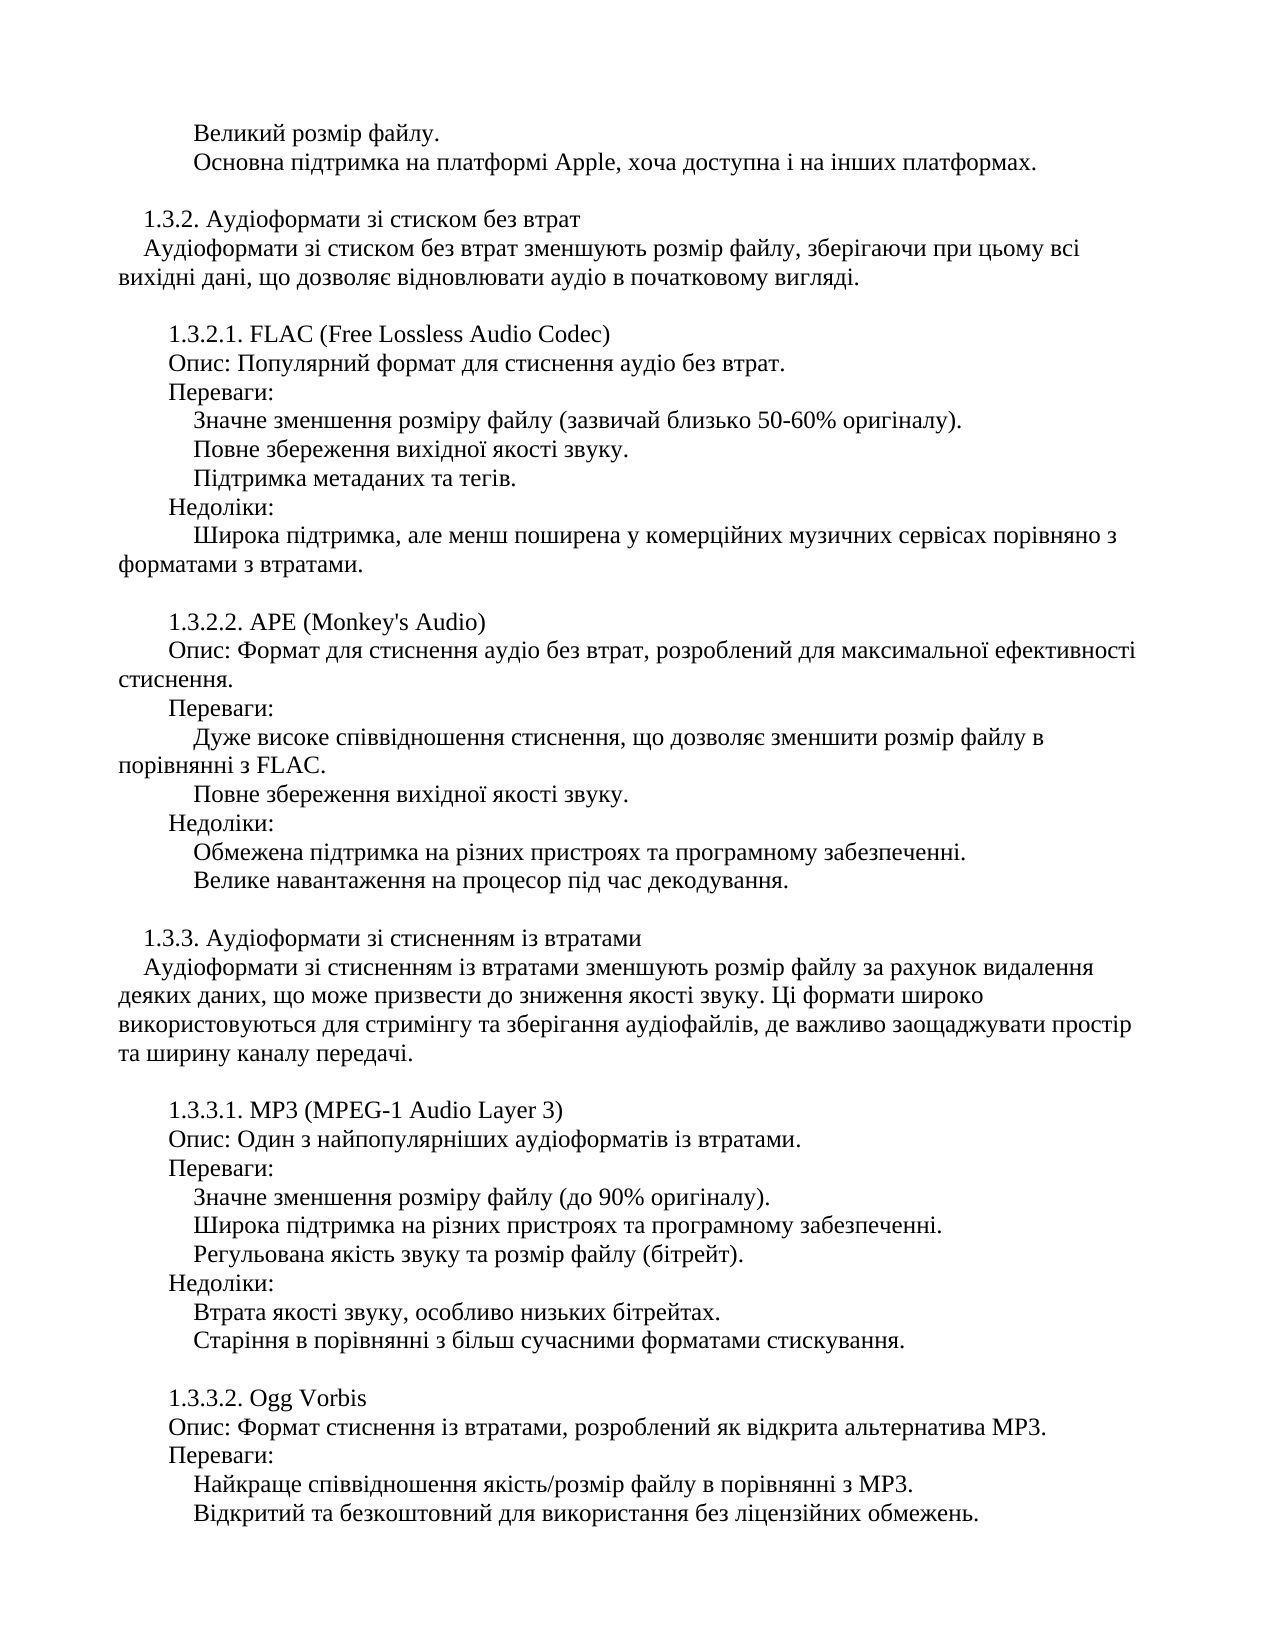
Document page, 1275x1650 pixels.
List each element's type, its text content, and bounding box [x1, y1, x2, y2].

text Найкраще співвідношення якість/розмір файлу в порівнянні з MP3. [118, 1469, 1157, 1498]
text 1.3.3. Аудіоформати зі стисненням із втратами [118, 923, 1157, 952]
text Велике навантаження на процесор під час декодування. [118, 866, 1157, 894]
text Переваги: [118, 693, 1157, 722]
text Аудіоформати зі стиском без втрат зменшують розмір файлу, зберігаючи при цьому всі вихідні дані, що дозволяє відновлювати аудіо в початковому вигляді. [118, 233, 1157, 291]
text Переваги: [118, 377, 1157, 406]
text Опис: Формат для стиснення аудіо без втрат, розроблений для максимальної ефективності стиснення. [118, 636, 1157, 693]
text Опис: Формат стиснення із втратами, розроблений як відкрита альтернатива MP3. [118, 1412, 1157, 1441]
text 1.3.2.1. FLAC (Free Lossless Audio Codec) [118, 319, 1157, 348]
text Широка підтримка, але менш поширена у комерційних музичних сервісах порівняно з форматами з втратами. [118, 521, 1157, 578]
text Повне збереження вихідної якості звуку. [118, 779, 1157, 808]
text Відкритий та безкоштовний для використання без ліцензійних обмежень. [118, 1498, 1157, 1527]
text Опис: Популярний формат для стиснення аудіо без втрат. [118, 348, 1157, 377]
text 1.3.3.1. MP3 (MPEG-1 Audio Layer 3) [118, 1096, 1157, 1124]
text Переваги: [118, 1441, 1157, 1469]
text Широка підтримка на різних пристроях та програмному забезпеченні. [118, 1211, 1157, 1239]
text Основна підтримка на платформі Apple, хоча доступна і на інших платформах. [118, 147, 1157, 176]
text Значне зменшення розміру файлу (зазвичай близько 50-60% оригіналу). [118, 406, 1157, 434]
text Обмежена підтримка на різних пристроях та програмному забезпеченні. [118, 837, 1157, 866]
text Великий розмір файлу. [118, 118, 1157, 147]
text Недоліки: [118, 808, 1157, 837]
text Недоліки: [118, 1268, 1157, 1297]
text Втрата якості звуку, особливо низьких бітрейтах. [118, 1297, 1157, 1326]
text Підтримка метаданих та тегів. [118, 463, 1157, 492]
text Недоліки: [118, 492, 1157, 521]
text 1.3.2.2. APE (Monkey's Audio) [118, 607, 1157, 636]
text Дуже високе співвідношення стиснення, що дозволяє зменшити розмір файлу в порівнянні з FLAC. [118, 722, 1157, 779]
text 1.3.2. Аудіоформати зі стиском без втрат [118, 204, 1157, 233]
text Старіння в порівнянні з більш сучасними форматами стискування. [118, 1326, 1157, 1354]
text Регульована якість звуку та розмір файлу (бітрейт). [118, 1239, 1157, 1268]
text 1.3.3.2. Ogg Vorbis [118, 1383, 1157, 1412]
text Переваги: [118, 1153, 1157, 1182]
text Повне збереження вихідної якості звуку. [118, 434, 1157, 463]
text Опис: Один з найпопулярніших аудіоформатів із втратами. [118, 1124, 1157, 1153]
text Значне зменшення розміру файлу (до 90% оригіналу). [118, 1182, 1157, 1211]
text Аудіоформати зі стисненням із втратами зменшують розмір файлу за рахунок видалення деяких даних, що може призвести до зниження якості звуку. Ці формати широко використовуються для стримінгу та зберігання аудіофайлів, де важливо заощаджувати простір та ширину каналу передачі. [118, 952, 1157, 1067]
